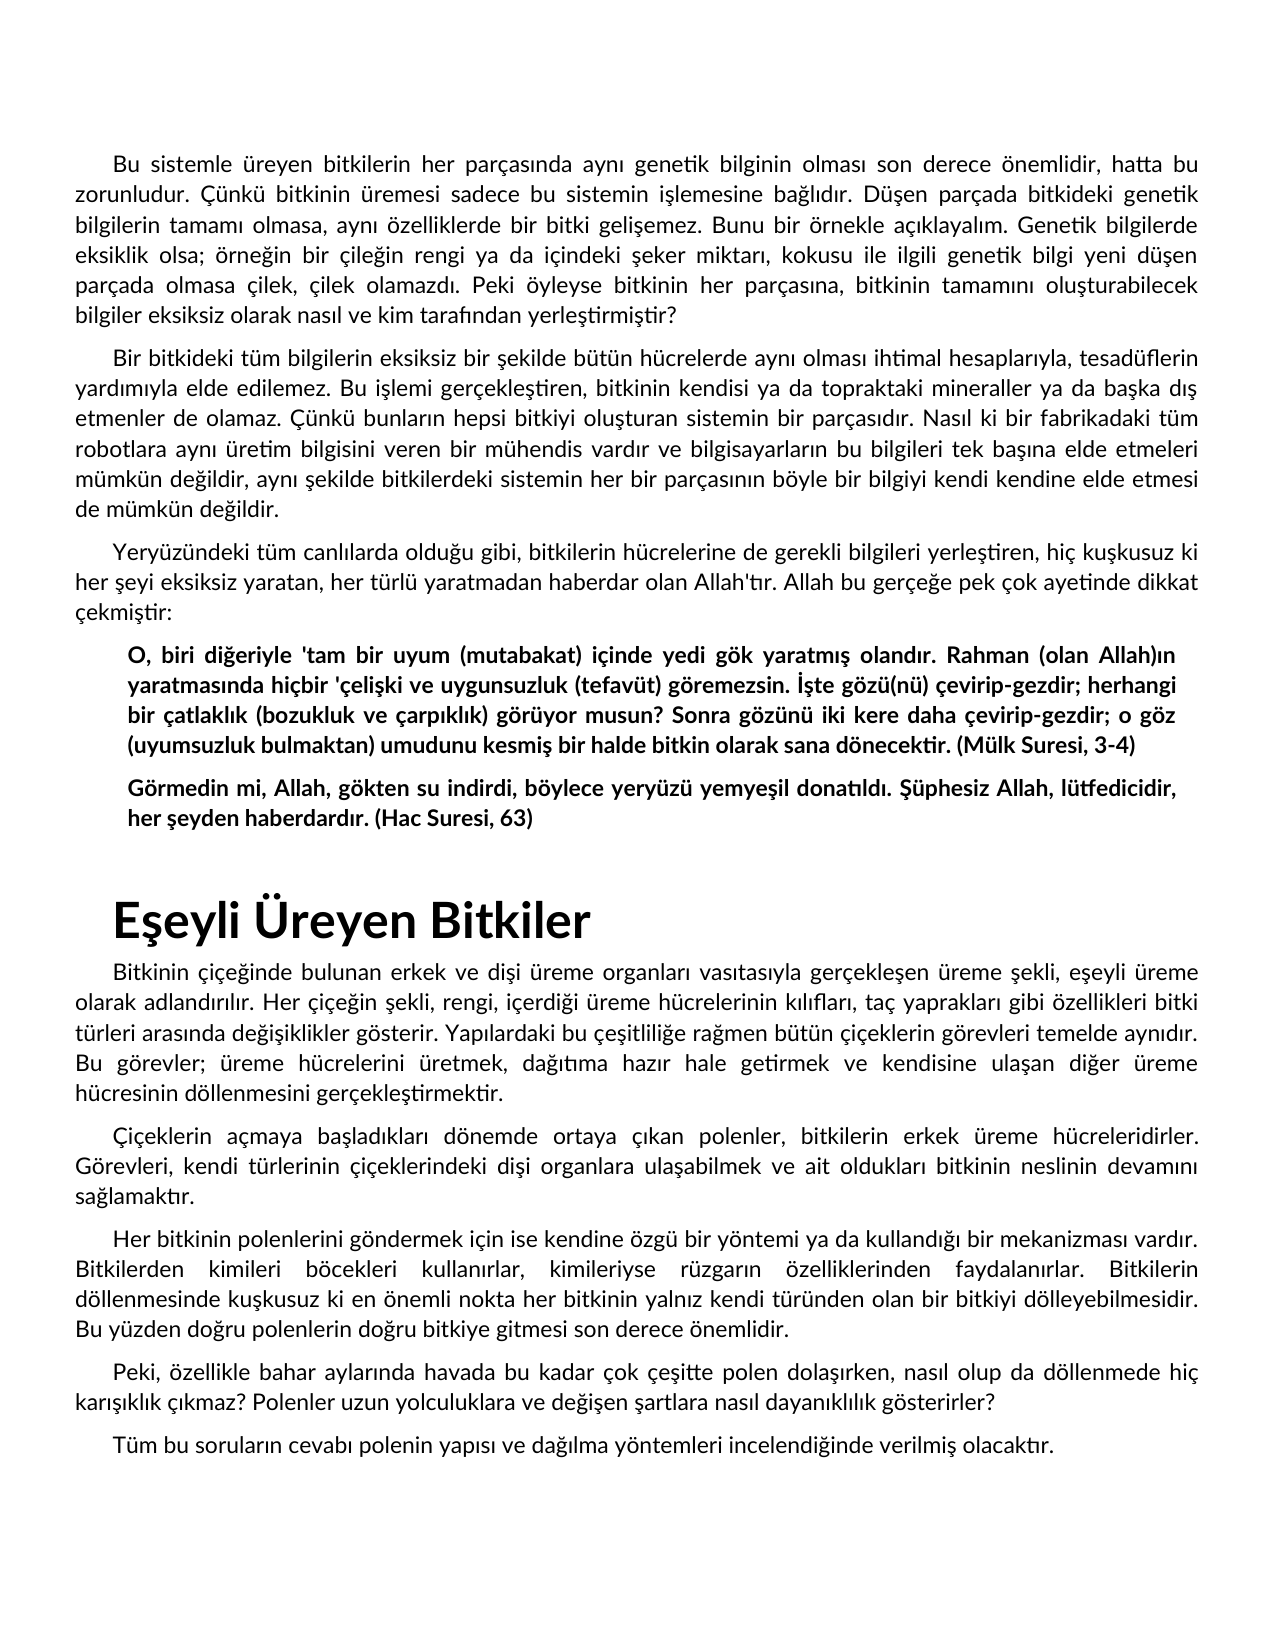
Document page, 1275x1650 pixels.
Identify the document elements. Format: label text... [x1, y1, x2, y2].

subtitle Eşeyli Üreyen Bitkiler [112, 889, 1200, 949]
text Yeryüzündeki tüm canlılarda olduğu gibi, bitkilerin hücrelerine de gerekli bilgileri yerleştiren, hiç kuşkusuz ki her şeyi eksiksiz yaratan, her türlü yaratmadan haberdar olan Allah'tır. Allah bu gerçeğe pek çok ayetinde dikkat çekmiştir: [75, 537, 1200, 625]
text Her bitkinin polenlerini göndermek için ise kendine özgü bir yöntemi ya da kullandığı bir mekanizması vardır. Bitkilerden kimileri böcekleri kullanırlar, kimileriyse rüzgarın özelliklerinden faydalanırlar. Bitkilerin döllenmesinde kuşkusuz ki en önemli nokta her bitkinin yalnız kendi türünden olan bir bitkiyi dölleyebilmesidir. Bu yüzden doğru polenlerin doğru bitkiye gitmesi son derece önemlidir. [75, 1224, 1200, 1343]
text O, biri diğeriyle 'tam bir uyum (mutabakat) içinde yedi gök yaratmış olandır. Rahman (olan Allah)ın yaratmasında hiçbir 'çelişki ve uygunsuzluk (tefavüt) göremezsin. İşte gözü(nü) çevirip-gezdir; herhangi bir çatlaklık (bozukluk ve çarpıklık) görüyor musun? Sonra gözünü iki kere daha çevirip-gezdir; o göz (uyumsuzluk bulmaktan) umudunu kesmiş bir halde bitkin olarak sana dönecektir. (Mülk Suresi, 3-4) [127, 641, 1177, 759]
text Bir bitkideki tüm bilgilerin eksiksiz bir şekilde bütün hücrelerde aynı olması ihtimal hesaplarıyla, tesadüflerin yardımıyla elde edilemez. Bu işlemi gerçekleştiren, bitkinin kendisi ya da topraktaki mineraller ya da başka dış etmenler de olamaz. Çünkü bunların hepsi bitkiyi oluşturan sistemin bir parçasıdır. Nasıl ki bir fabrikadaki tüm robotlara aynı üretim bilgisini veren bir mühendis vardır ve bilgisayarların bu bilgileri tek başına elde etmeleri mümkün değildir, aynı şekilde bitkilerdeki sistemin her bir parçasının böyle bir bilgiyi kendi kendine elde etmesi de mümkün değildir. [75, 344, 1200, 522]
text Bu sistemle üreyen bitkilerin her parçasında aynı genetik bilginin olması son derece önemlidir, hatta bu zorunludur. Çünkü bitkinin üremesi sadece bu sistemin işlemesine bağlıdır. Düşen parçada bitkideki genetik bilgilerin tamamı olmasa, aynı özelliklerde bir bitki gelişemez. Bunu bir örnekle açıklayalım. Genetik bilgilerde eksiklik olsa; örneğin bir çileğin rengi ya da içindeki şeker miktarı, kokusu ile ilgili genetik bilgi yeni düşen parçada olmasa çilek, çilek olamazdı. Peki öyleyse bitkinin her parçasına, bitkinin tamamını oluşturabilecek bilgiler eksiksiz olarak nasıl ve kim tarafından yerleştirmiştir? [75, 150, 1200, 328]
text Bitkinin çiçeğinde bulunan erkek ve dişi üreme organları vasıtasıyla gerçekleşen üreme şekli, eşeyli üreme olarak adlandırılır. Her çiçeğin şekli, rengi, içerdiği üreme hücrelerinin kılıfları, taç yaprakları gibi özellikleri bitki türleri arasında değişiklikler gösterir. Yapılardaki bu çeşitliliğe rağmen bütün çiçeklerin görevleri temelde aynıdır. Bu görevler; üreme hücrelerini üretmek, dağıtıma hazır hale getirmek ve kendisine ulaşan diğer üreme hücresinin döllenmesini gerçekleştirmektir. [75, 958, 1200, 1106]
text Tüm bu soruların cevabı polenin yapısı ve dağılma yöntemleri incelendiğinde verilmiş olacaktır. [75, 1431, 1200, 1458]
text Çiçeklerin açmaya başladıkları dönemde ortaya çıkan polenler, bitkilerin erkek üreme hücreleridirler. Görevleri, kendi türlerinin çiçeklerindeki dişi organlara ulaşabilmek ve ait oldukları bitkinin neslinin devamını sağlamaktır. [75, 1121, 1200, 1209]
text Görmedin mi, Allah, gökten su indirdi, böylece yeryüzü yemyeşil donatıldı. Şüphesiz Allah, lütfedicidir, her şeyden haberdardır. (Hac Suresi, 63) [127, 774, 1177, 832]
text Peki, özellikle bahar aylarında havada bu kadar çok çeşitte polen dolaşırken, nasıl olup da döllenmede hiç karışıklık çıkmaz? Polenler uzun yolculuklara ve değişen şartlara nasıl dayanıklılık gösterirler? [75, 1358, 1200, 1416]
